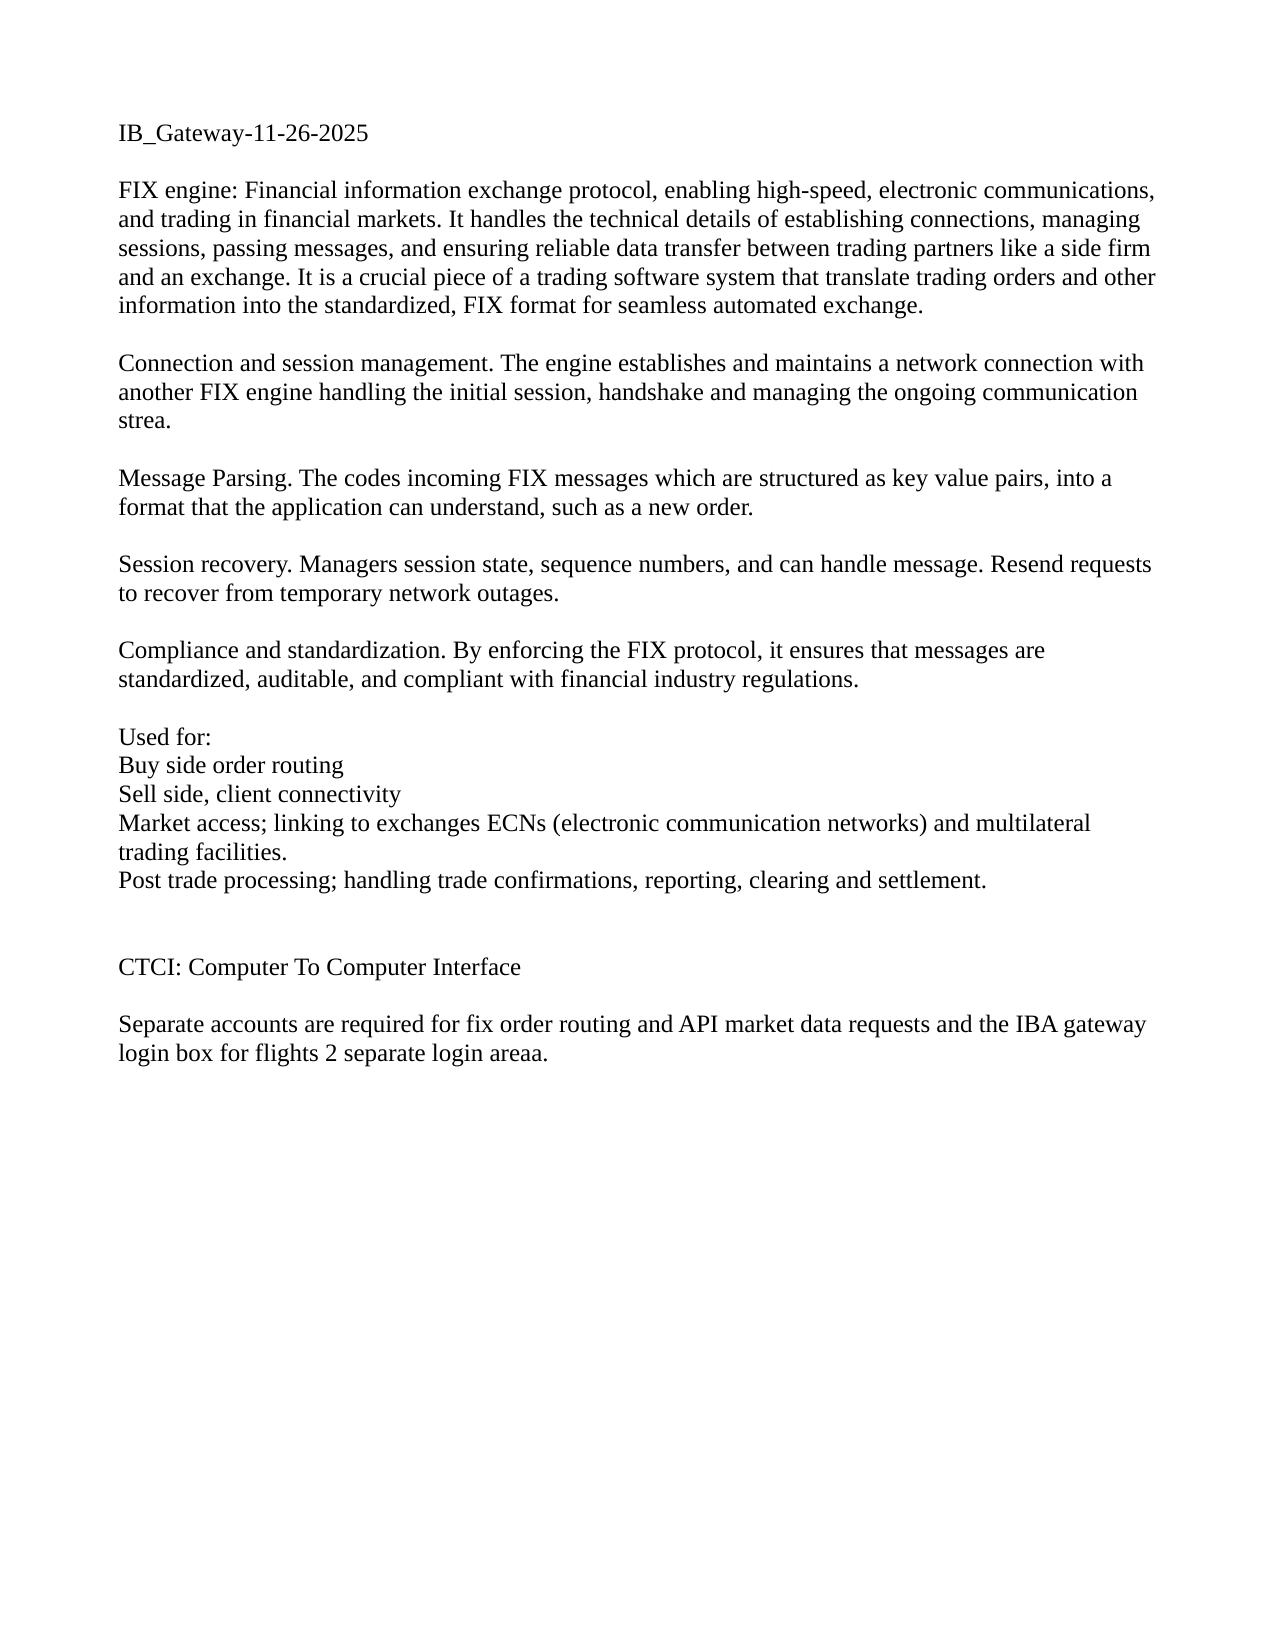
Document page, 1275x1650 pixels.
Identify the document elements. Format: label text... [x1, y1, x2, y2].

text Market access; linking to exchanges ECNs (electronic communication networks) and multilateral trading facilities. [118, 808, 1157, 866]
text Used for: [118, 722, 1157, 751]
text Sell side, client connectivity [118, 779, 1157, 808]
text Compliance and standardization. By enforcing the FIX protocol, it ensures that messages are standardized, auditable, and compliant with financial industry regulations. [118, 636, 1157, 693]
text Buy side order routing [118, 751, 1157, 779]
text FIX engine: Financial information exchange protocol, enabling high-speed, electronic communications, and trading in financial markets. It handles the technical details of establishing connections, managing sessions, passing messages, and ensuring reliable data transfer between trading partners like a side firm and an exchange. It is a crucial piece of a trading software system that translate trading orders and other information into the standardized, FIX format for seamless automated exchange. [118, 176, 1157, 319]
text Separate accounts are required for fix order routing and API market data requests and the IBA gateway login box for flights 2 separate login areaa. [118, 1009, 1157, 1067]
text CTCI: Computer To Computer Interface [118, 952, 1157, 981]
text Session recovery. Managers session state, sequence numbers, and can handle message. Resend requests to recover from temporary network outages. [118, 549, 1157, 607]
text Connection and session management. The engine establishes and maintains a network connection with another FIX engine handling the initial session, handshake and managing the ongoing communication strea. [118, 348, 1157, 434]
text Message Parsing. The codes incoming FIX messages which are structured as key value pairs, into a format that the application can understand, such as a new order. [118, 434, 1157, 521]
text IB_Gateway-11-26-2025 [118, 118, 1157, 147]
text Post trade processing; handling trade confirmations, reporting, clearing and settlement. [118, 866, 1157, 894]
